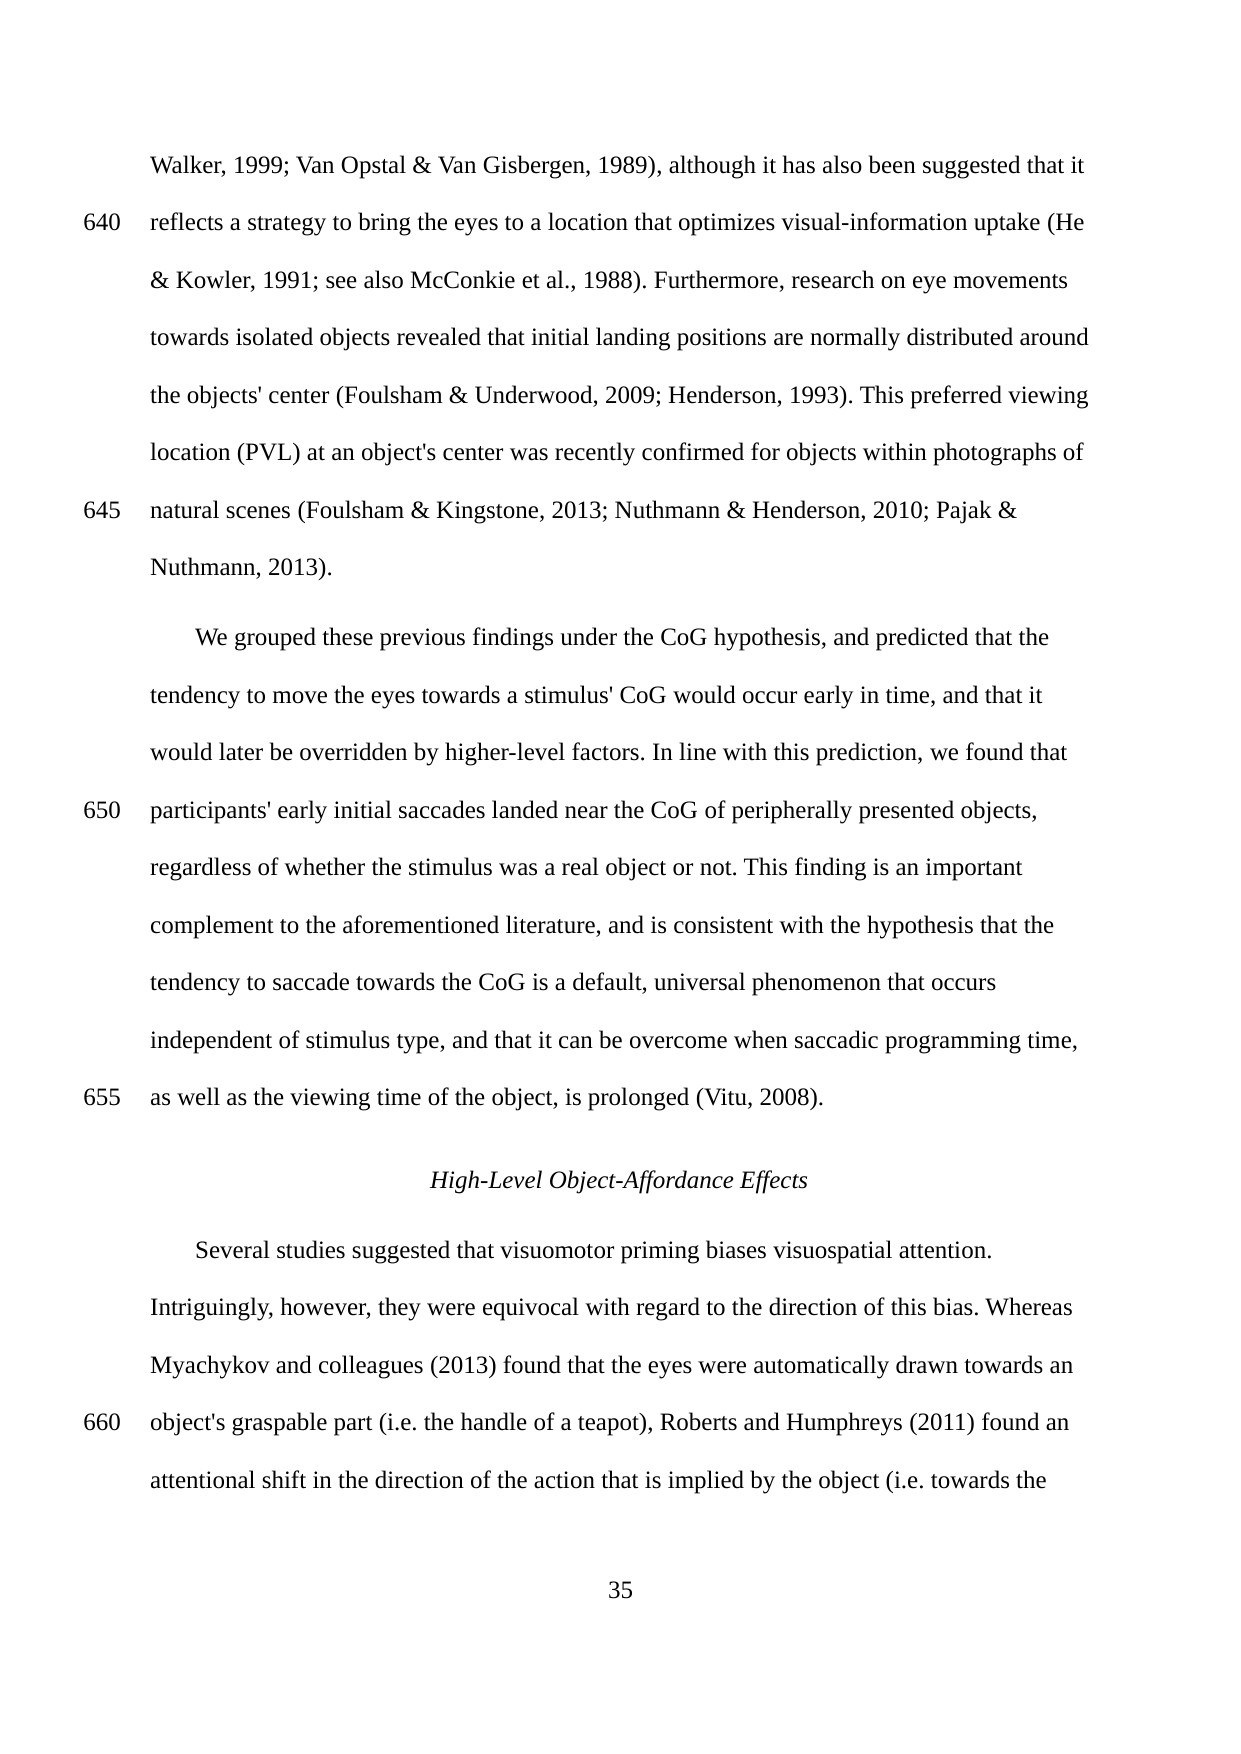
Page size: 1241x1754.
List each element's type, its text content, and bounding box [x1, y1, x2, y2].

text Walker, 1999; Van Opstal & Van Gisbergen, 1989), although it has also been suggested that it reflects a strategy to bring the eyes to a location that optimizes visual-information uptake (He & Kowler, 1991; see also McConkie et al., 1988). Furthermore, research on eye movements towards isolated objects revealed that initial landing positions are normally distributed around the objects' center (Foulsham & Underwood, 2009; Henderson, 1993). This preferred viewing location (PVL) at an object's center was recently confirmed for objects within photographs of natural scenes (Foulsham & Kingstone, 2013; Nuthmann & Henderson, 2010; Pajak & Nuthmann, 2013). [150, 150, 1091, 581]
subtitle High-Level Object-Affordance Effects [150, 1165, 1091, 1194]
text We grouped these previous findings under the CoG hypothesis, and predicted that the tendency to move the eyes towards a stimulus' CoG would occur early in time, and that it would later be overridden by higher-level factors. In line with this prediction, we found that participants' early initial saccades landed near the CoG of peripherally presented objects, regardless of whether the stimulus was a real object or not. This finding is an important complement to the aforementioned literature, and is consistent with the hypothesis that the tendency to saccade towards the CoG is a default, universal phenomenon that occurs independent of stimulus type, and that it can be overcome when saccadic programming time, as well as the viewing time of the object, is prolonged (Vitu, 2008). [150, 622, 1091, 1111]
text Several studies suggested that visuomotor priming biases visuospatial attention. Intriguingly, however, they were equivocal with regard to the direction of this bias. Whereas Myachykov and colleagues (2013) found that the eyes were automatically drawn towards an object's graspable part (i.e. the handle of a teapot), Roberts and Humphreys (2011) found an attentional shift in the direction of the action that is implied by the object (i.e. towards the [150, 1235, 1091, 1494]
